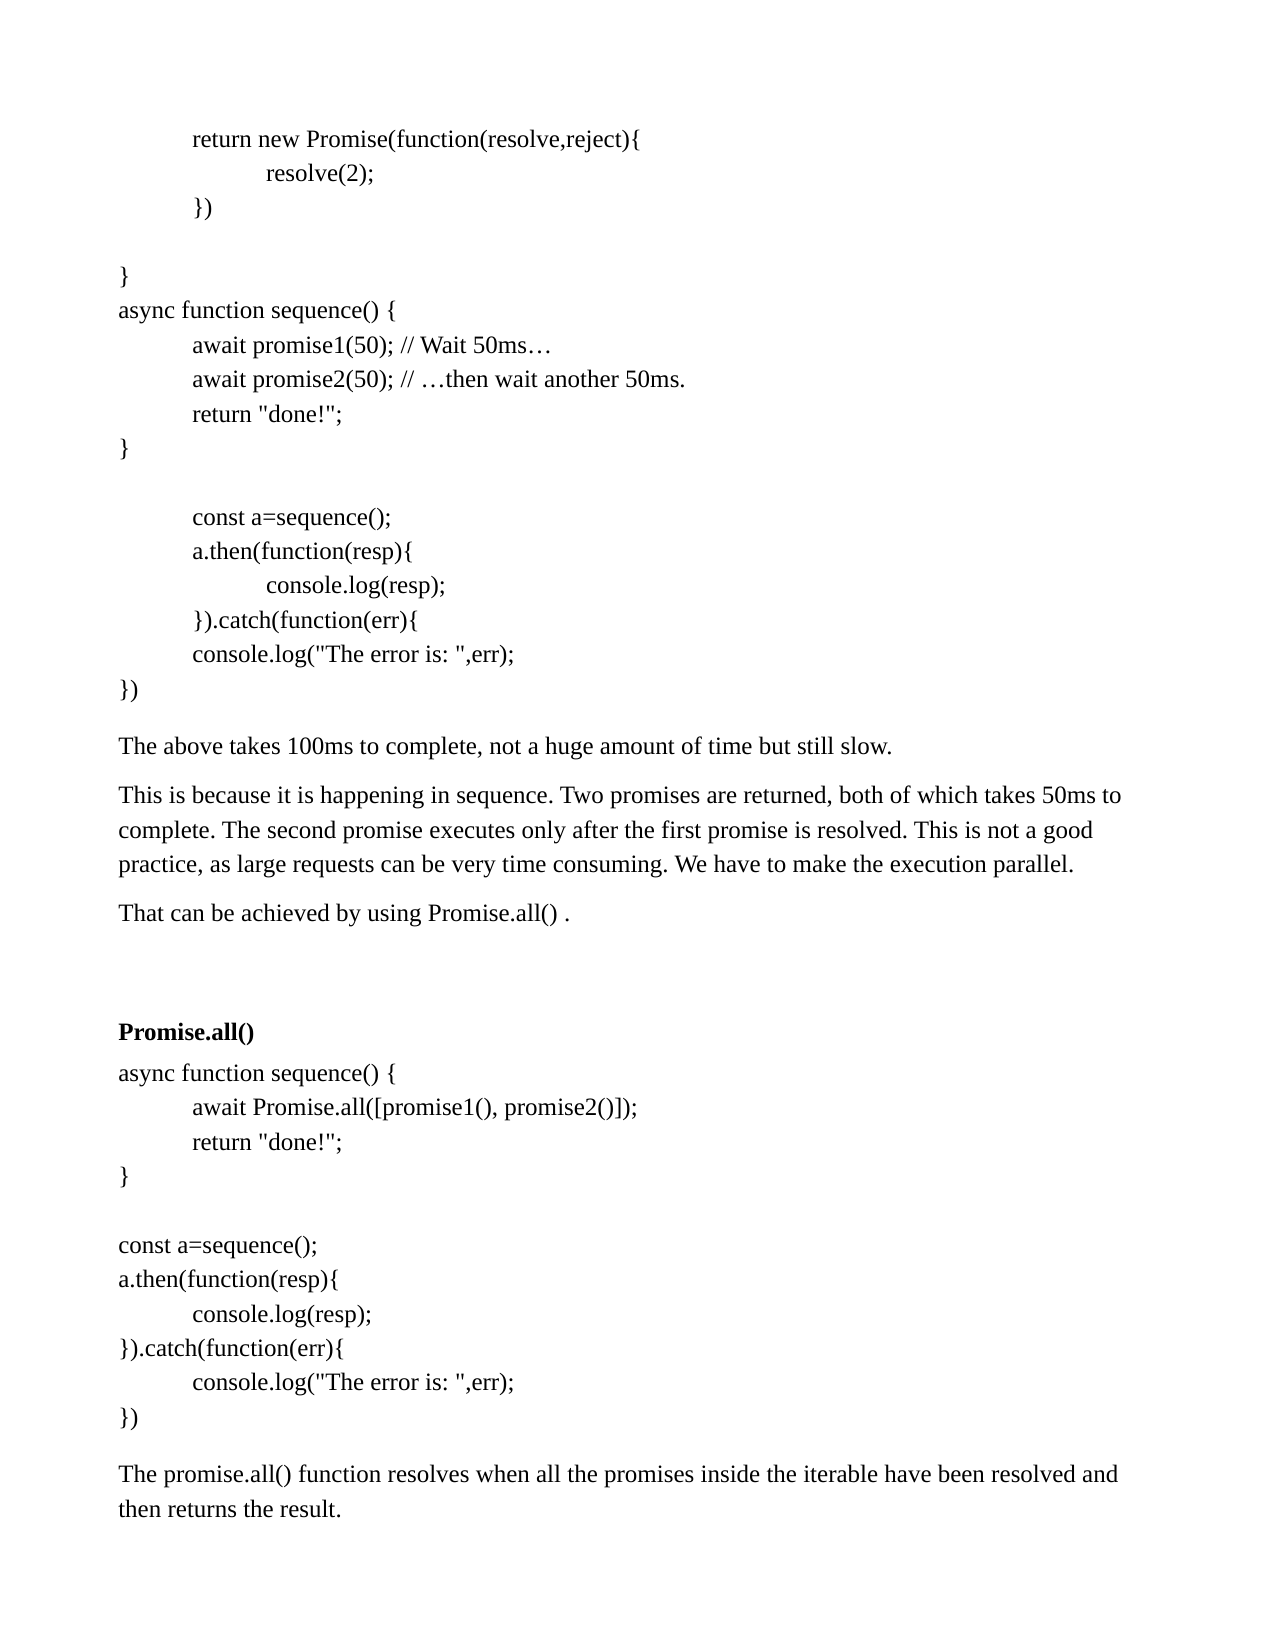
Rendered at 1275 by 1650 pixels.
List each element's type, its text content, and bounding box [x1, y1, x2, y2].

text a.then(function(resp){ [118, 531, 1157, 565]
text }).catch(function(err){ [118, 1327, 1157, 1362]
text console.log("The error is: ",err); [118, 1362, 1157, 1396]
text async function sequence() { [118, 290, 1157, 324]
text } [118, 1156, 1157, 1190]
text resolve(2); [118, 152, 1157, 187]
text This is because it is happening in sequence. Two promises are returned, both of which takes 50ms to complete. The second promise executes only after the first promise is resolved. This is not a good practice, as large requests can be very time consuming. We have to make the execution parallel. [118, 780, 1157, 878]
text await promise1(50); // Wait 50ms… [118, 324, 1157, 359]
text }) [118, 668, 1157, 702]
text a.then(function(resp){ [118, 1259, 1157, 1293]
text } [118, 427, 1157, 462]
text await promise2(50); // …then wait another 50ms. [118, 359, 1157, 393]
text That can be achieved by using Promise.all() . [118, 898, 1157, 927]
text }) [118, 1396, 1157, 1431]
text console.log("The error is: ",err); [118, 634, 1157, 668]
text return "done!"; [118, 1121, 1157, 1156]
text console.log(resp); [118, 565, 1157, 599]
subtitle Promise.all() [118, 1017, 1157, 1046]
text return "done!"; [118, 393, 1157, 427]
text return new Promise(function(resolve,reject){ [118, 118, 1157, 152]
text await Promise.all([promise1(), promise2()]); [118, 1087, 1157, 1121]
text }).catch(function(err){ [118, 599, 1157, 634]
text The promise.all() function resolves when all the promises inside the iterable have been resolved and then returns the result. [118, 1459, 1157, 1523]
text const a=sequence(); [118, 496, 1157, 531]
text console.log(resp); [118, 1293, 1157, 1327]
text async function sequence() { [118, 1058, 1157, 1087]
text The above takes 100ms to complete, not a huge amount of time but still slow. [118, 731, 1157, 760]
text }) [118, 187, 1157, 221]
text } [118, 256, 1157, 290]
text const a=sequence(); [118, 1224, 1157, 1259]
